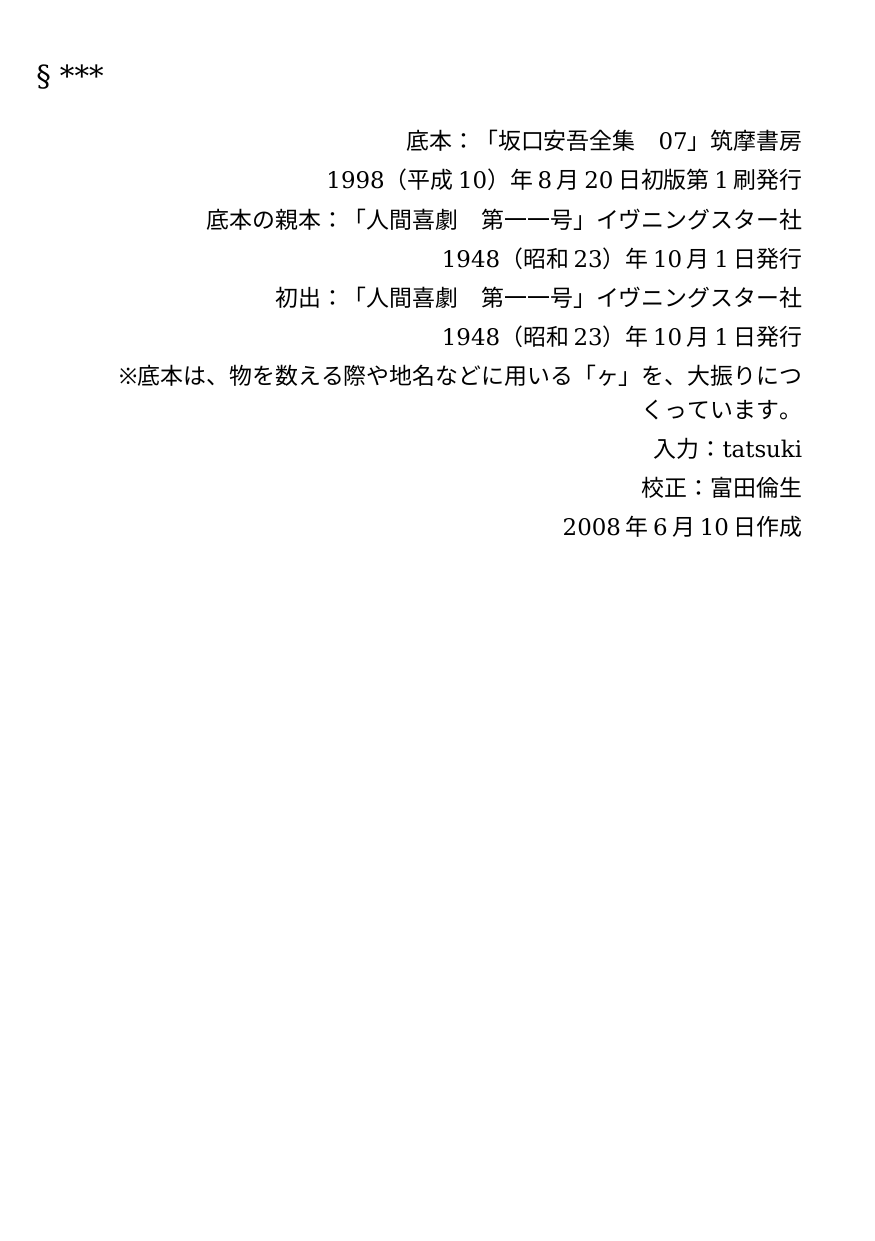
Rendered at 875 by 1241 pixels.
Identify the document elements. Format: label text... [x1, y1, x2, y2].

text 底本の親本：「人間喜劇 第一一号」イヴニングスター社 [72, 202, 802, 235]
text 1998（平成10）年8月20日初版第1刷発行 [72, 162, 802, 196]
text 2008年6月10日作成 [72, 509, 802, 542]
text 底本：「坂口安吾全集 07」筑摩書房 [72, 123, 802, 156]
subtitle § *** [36, 60, 838, 94]
text ※底本は、物を数える際や地名などに用いる「ヶ」を、大振りにつくっています。 [72, 358, 802, 425]
text 校正：富田倫生 [72, 470, 802, 503]
text 1948（昭和23）年10月1日発行 [72, 241, 802, 274]
text 入力：tatsuki [72, 431, 802, 464]
text 初出：「人間喜劇 第一一号」イヴニングスター社 [72, 280, 802, 313]
text 1948（昭和23）年10月1日発行 [72, 319, 802, 352]
